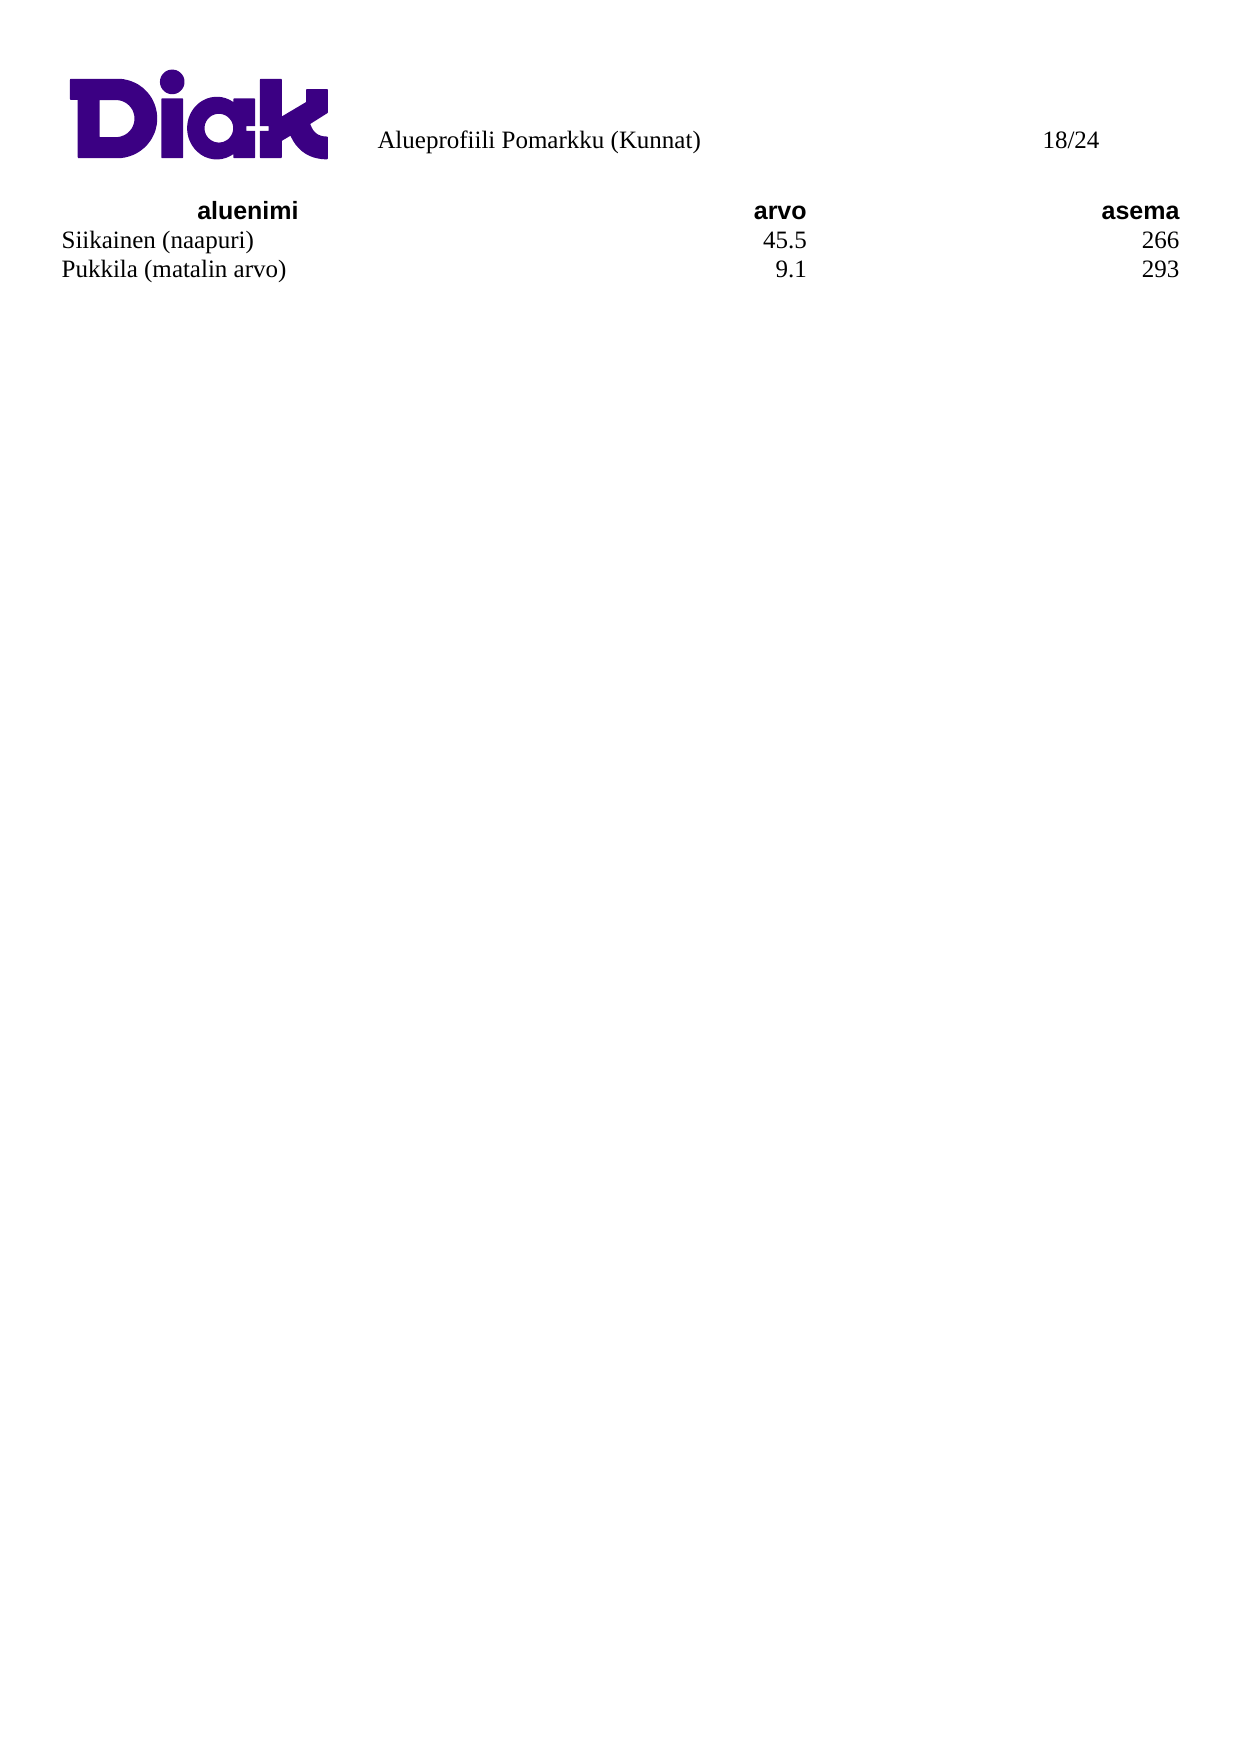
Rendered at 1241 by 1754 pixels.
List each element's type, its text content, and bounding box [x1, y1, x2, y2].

table_cell Pukkila (matalin arvo) [61, 254, 434, 282]
table_header arvo [434, 196, 806, 225]
table_cell 293 [806, 254, 1179, 282]
table_cell Siikainen (naapuri) [61, 225, 434, 254]
table_cell 45.5 [434, 225, 806, 254]
table_header asema [806, 196, 1179, 225]
table_cell 266 [806, 225, 1179, 254]
table_header aluenimi [61, 196, 434, 225]
table_cell 9.1 [434, 254, 806, 282]
